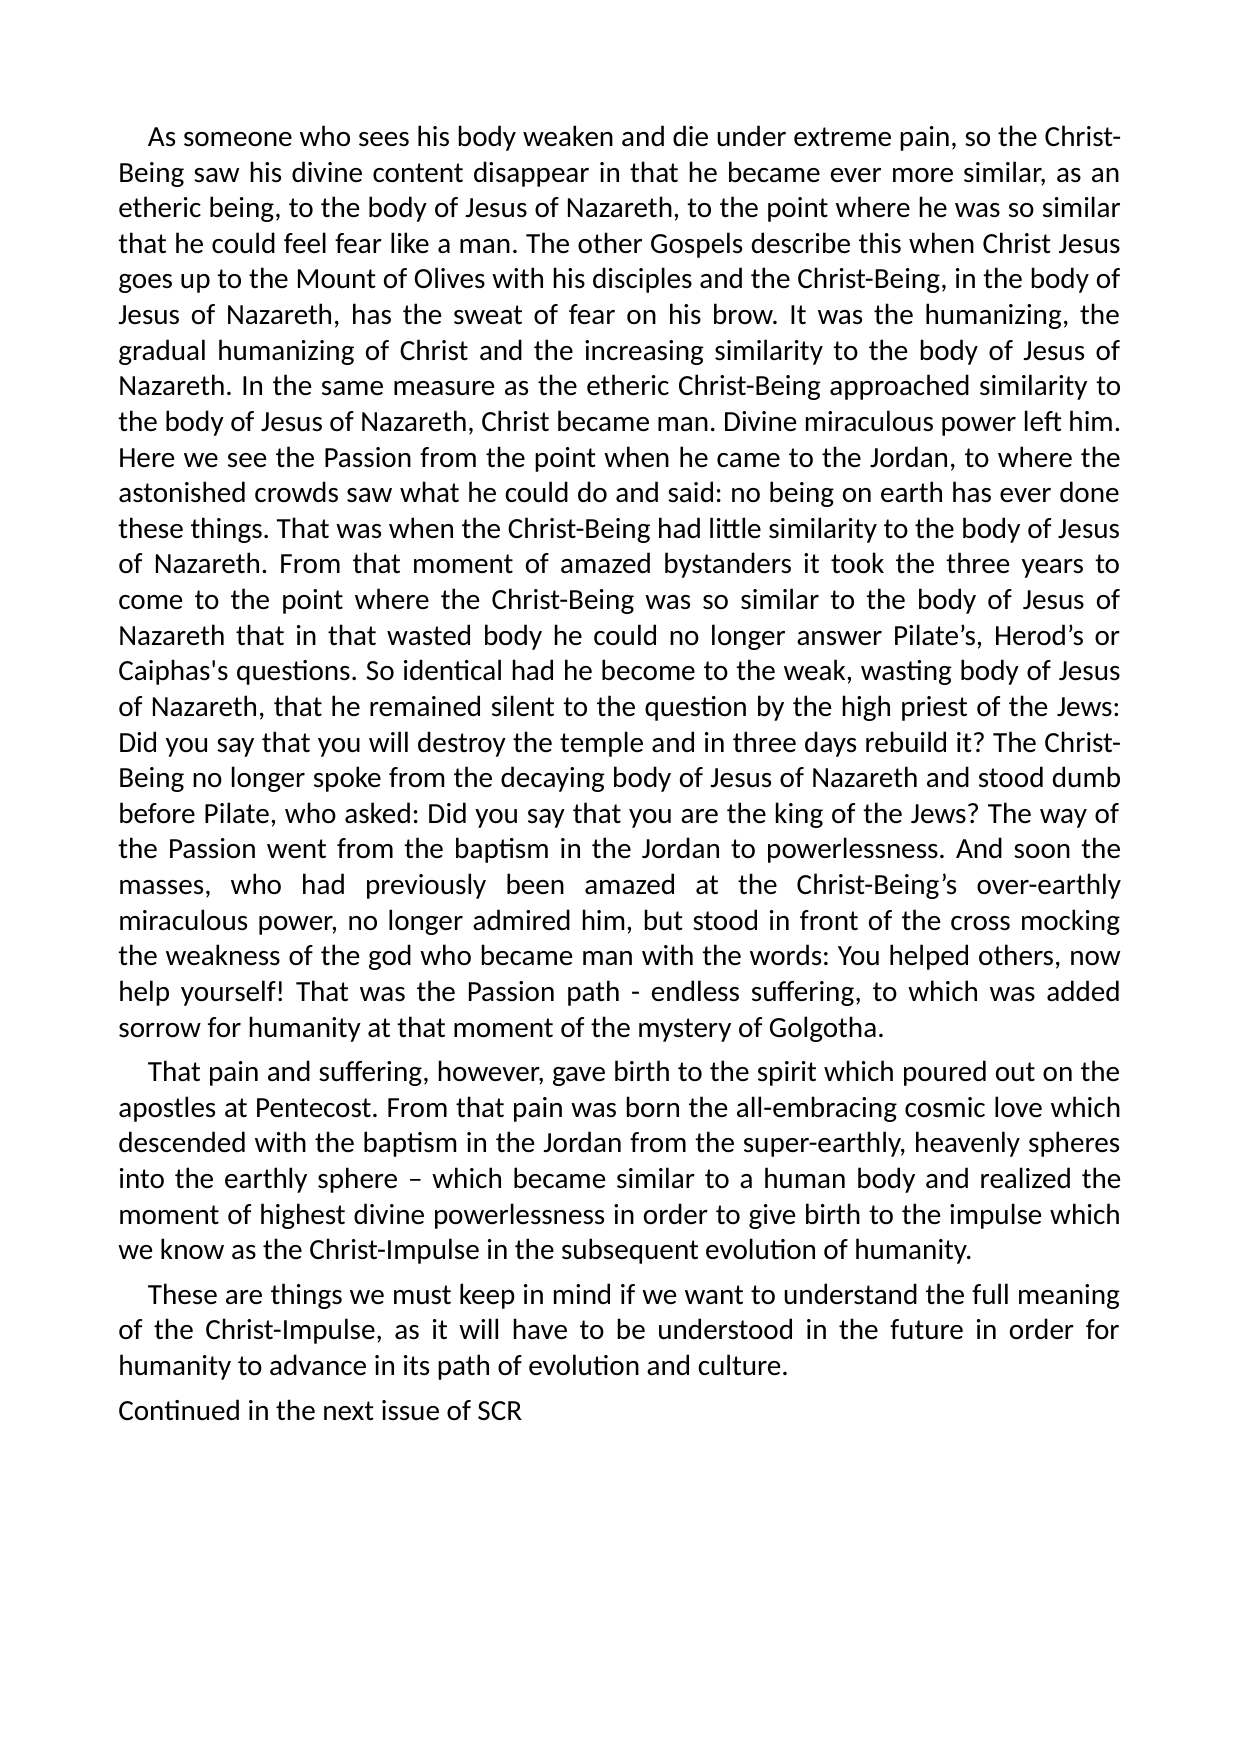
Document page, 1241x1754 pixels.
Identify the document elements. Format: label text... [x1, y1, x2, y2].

text That pain and suffering, however, gave birth to the spirit which poured out on the apostles at Pentecost. From that pain was born the all-embracing cosmic love which descended with the baptism in the Jordan from the super-earthly, heavenly spheres into the earthly sphere – which became similar to a human body and realized the moment of highest divine powerlessness in order to give birth to the impulse which we know as the Christ-Impulse in the subsequent evolution of humanity. [118, 1053, 1122, 1267]
text Continued in the next issue of SCR [118, 1392, 1122, 1427]
text As someone who sees his body weaken and die under extreme pain, so the Christ-Being saw his divine content disappear in that he became ever more similar, as an etheric being, to the body of Jesus of Nazareth, to the point where he was so similar that he could feel fear like a man. The other Gospels describe this when Christ Jesus goes up to the Mount of Olives with his disciples and the Christ-Being, in the body of Jesus of Nazareth, has the sweat of fear on his brow. It was the humanizing, the gradual humanizing of Christ and the increasing similarity to the body of Jesus of Nazareth. In the same measure as the etheric Christ-Being approached similarity to the body of Jesus of Nazareth, Christ became man. Divine miraculous power left him. Here we see the Passion from the point when he came to the Jordan, to where the astonished crowds saw what he could do and said: no being on earth has ever done these things. That was when the Christ-Being had little similarity to the body of Jesus of Nazareth. From that moment of amazed bystanders it took the three years to come to the point where the Christ-Being was so similar to the body of Jesus of Nazareth that in that wasted body he could no longer answer Pilate’s, Herod’s or Caiphas's questions. So identical had he become to the weak, wasting body of Jesus of Nazareth, that he remained silent to the question by the high priest of the Jews: Did you say that you will destroy the temple and in three days rebuild it? The Christ-Being no longer spoke from the decaying body of Jesus of Nazareth and stood dumb before Pilate, who asked: Did you say that you are the king of the Jews? The way of the Passion went from the baptism in the Jordan to powerlessness. And soon the masses, who had previously been amazed at the Christ-Being’s over-earthly miraculous power, no longer admired him, but stood in front of the cross mocking the weakness of the god who became man with the words: You helped others, now help yourself! That was the Passion path - endless suffering, to which was added sorrow for humanity at that moment of the mystery of Golgotha. [118, 118, 1122, 1044]
text These are things we must keep in mind if we want to understand the full meaning of the Christ-Impulse, as it will have to be understood in the future in order for humanity to advance in its path of evolution and culture. [118, 1276, 1122, 1383]
